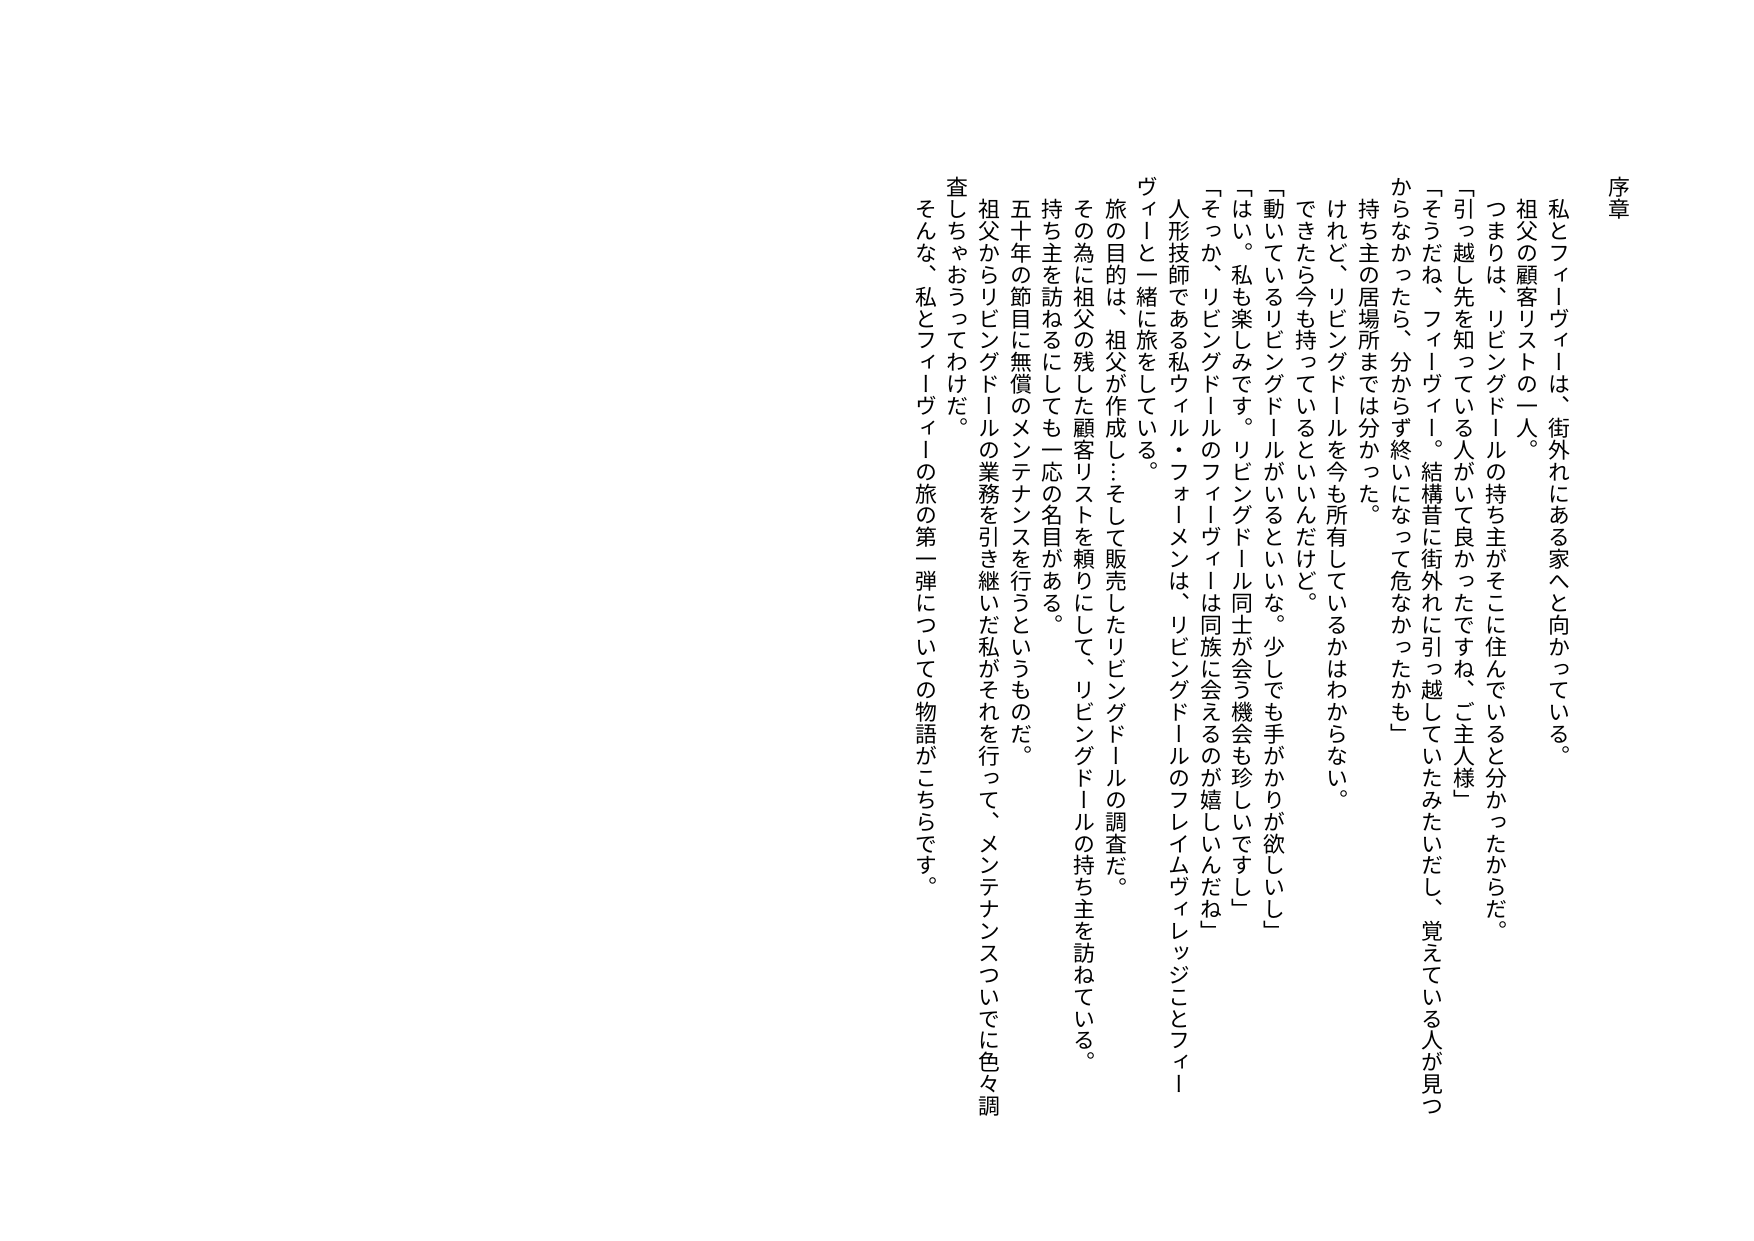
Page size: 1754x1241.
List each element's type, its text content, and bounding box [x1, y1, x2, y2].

text 人形技師である私ウィル・フォーメンは、リビングドールのフレイムヴィレッジことフィーヴィーと一緒に旅をしている。 [1132, 176, 1195, 1122]
text 「はい。私も楽しみです。リビングドール同士が会う機会も珍しいですし」 [1227, 176, 1259, 1122]
text 持ち主を訪ねるにしても一応の名目がある。 [1037, 176, 1069, 1122]
text 「そうだね、フィーヴィー。結構昔に街外れに引っ越していたみたいだし、覚えている人が見つからなかったら、分からず終いになって危なかったかも」 [1385, 176, 1449, 1122]
text 旅の目的は、祖父が作成し…そして販売したリビングドールの調査だ。 [1100, 176, 1132, 1122]
text つまりは、リビングドールの持ち主がそこに住んでいると分かったからだ。 [1480, 176, 1512, 1122]
text 私とフィーヴィーは、街外れにある家へと向かっている。 [1544, 176, 1575, 1122]
text その為に祖父の残した顧客リストを頼りにして、リビングドールの持ち主を訪ねている。 [1069, 176, 1100, 1122]
text 「そっか、リビングドールのフィーヴィーは同族に会えるのが嬉しいんだね」 [1195, 176, 1227, 1122]
text 「動いているリビングドールがいるといいな。少しでも手がかりが欲しいし」 [1259, 176, 1290, 1122]
text 持ち主の居場所までは分かった。 [1354, 176, 1385, 1122]
text 序章 [1604, 176, 1636, 1122]
text 祖父の顧客リストの一人。 [1512, 176, 1544, 1122]
text できたら今も持っているといいんだけど。 [1290, 176, 1322, 1122]
text そんな、私とフィーヴィーの旅の第一弾についての物語がこちらです。 [910, 176, 942, 1122]
text 五十年の節目に無償のメンテナンスを行うというものだ。 [1005, 176, 1037, 1122]
text けれど、リビングドールを今も所有しているかはわからない。 [1322, 176, 1354, 1122]
text 「引っ越し先を知っている人がいて良かったですね、ご主人様」 [1449, 176, 1480, 1122]
text 祖父からリビングドールの業務を引き継いだ私がそれを行って、メンテナンスついでに色々調査しちゃおうってわけだ。 [942, 176, 1005, 1122]
